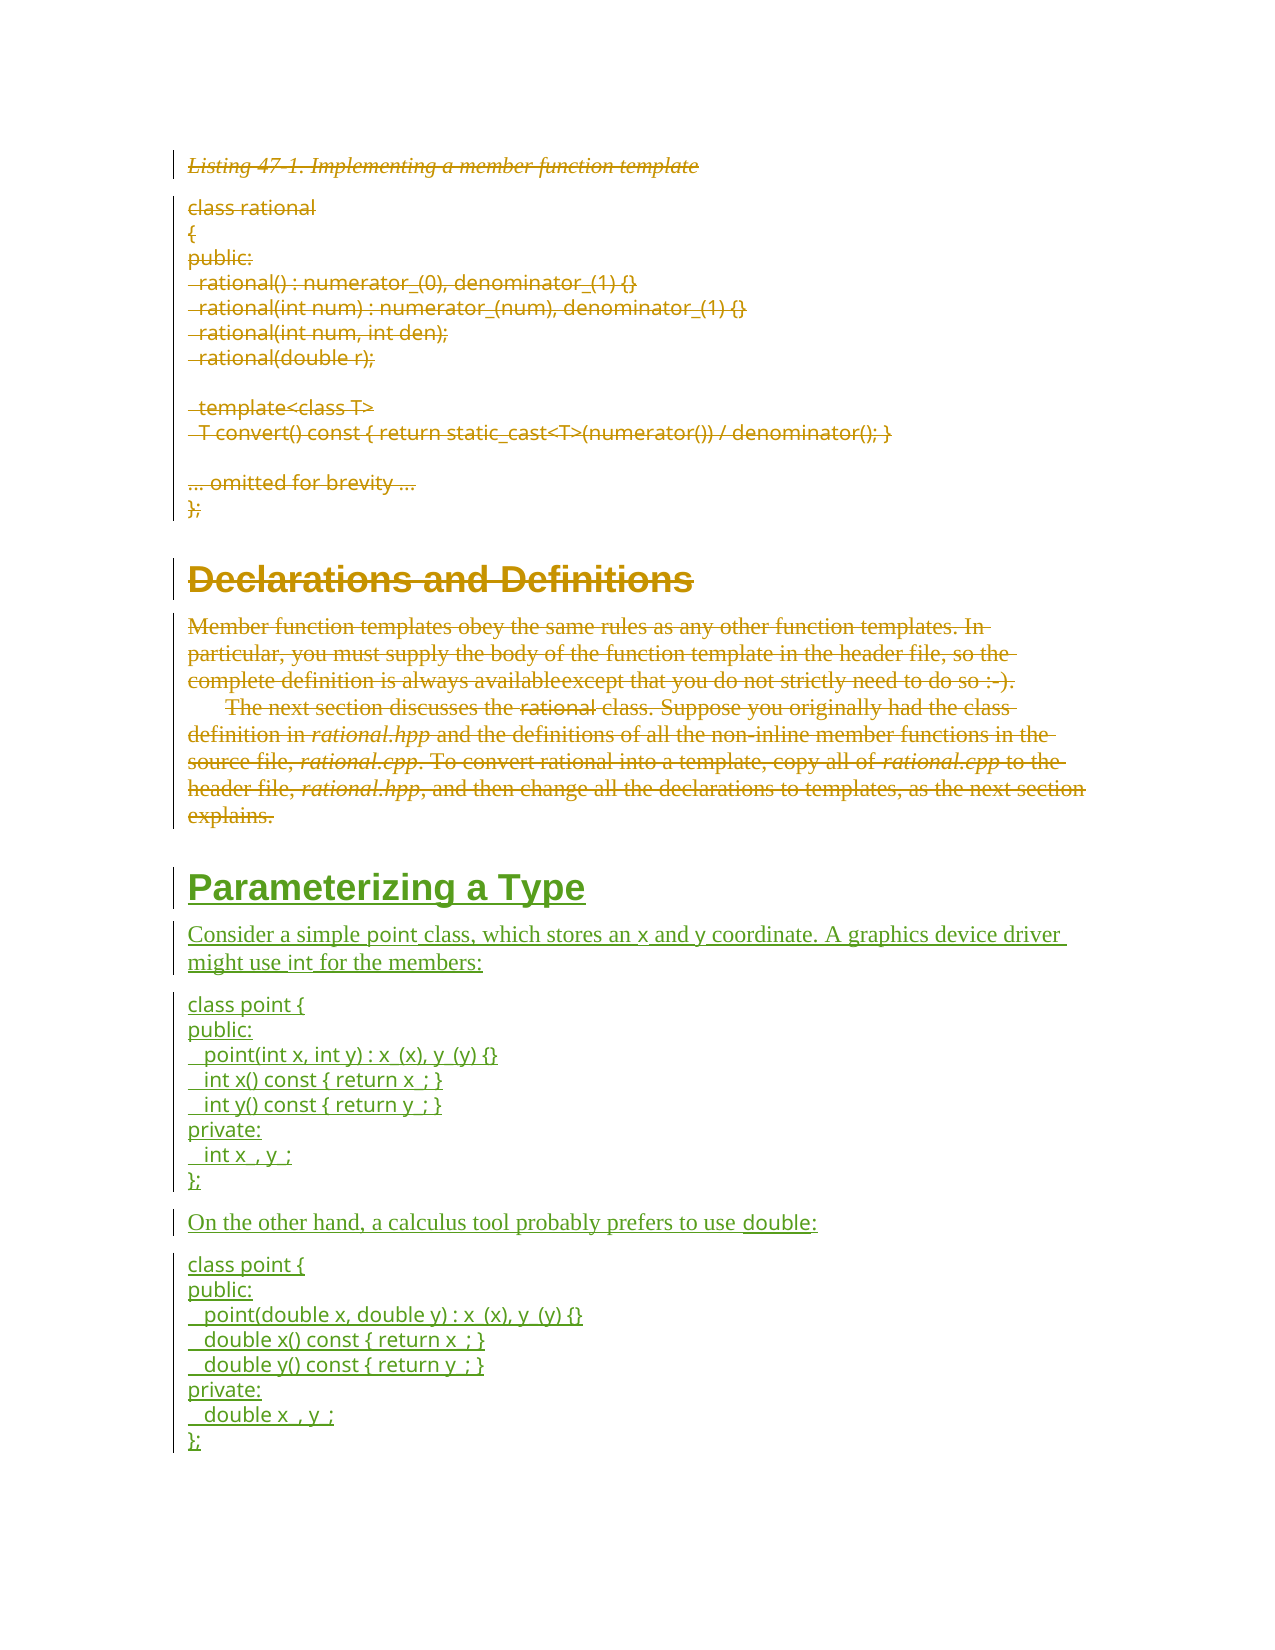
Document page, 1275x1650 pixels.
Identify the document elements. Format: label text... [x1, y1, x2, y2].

text }; [187, 1427, 1072, 1452]
text point(double x, double y) : x_(x), y_(y) {} [187, 1302, 1072, 1327]
text public: [187, 1277, 1072, 1302]
text point(int x, int y) : x_(x), y_(y) {} [187, 1042, 1072, 1067]
text public: [187, 1017, 1072, 1042]
text int x() const { return x_; } [187, 1067, 1072, 1092]
text class point { [187, 992, 1072, 1017]
text On the other hand, a calculus tool probably prefers to use double: [187, 1209, 1087, 1236]
text private: [187, 1377, 1072, 1402]
text double y() const { return y_; } [187, 1352, 1072, 1377]
text int y() const { return y_; } [187, 1092, 1072, 1117]
text private: [187, 1117, 1072, 1142]
text double x_, y_; [187, 1402, 1072, 1427]
text double x() const { return x_; } [187, 1327, 1072, 1352]
text class point { [187, 1252, 1072, 1277]
text int x_, y_; [187, 1142, 1072, 1167]
subtitle Parameterizing a Type [187, 867, 1087, 909]
text }; [187, 1167, 1072, 1192]
text Consider a simple point class, which stores an x and y coordinate. A graphics device driver might use int for the members: [187, 921, 1087, 975]
